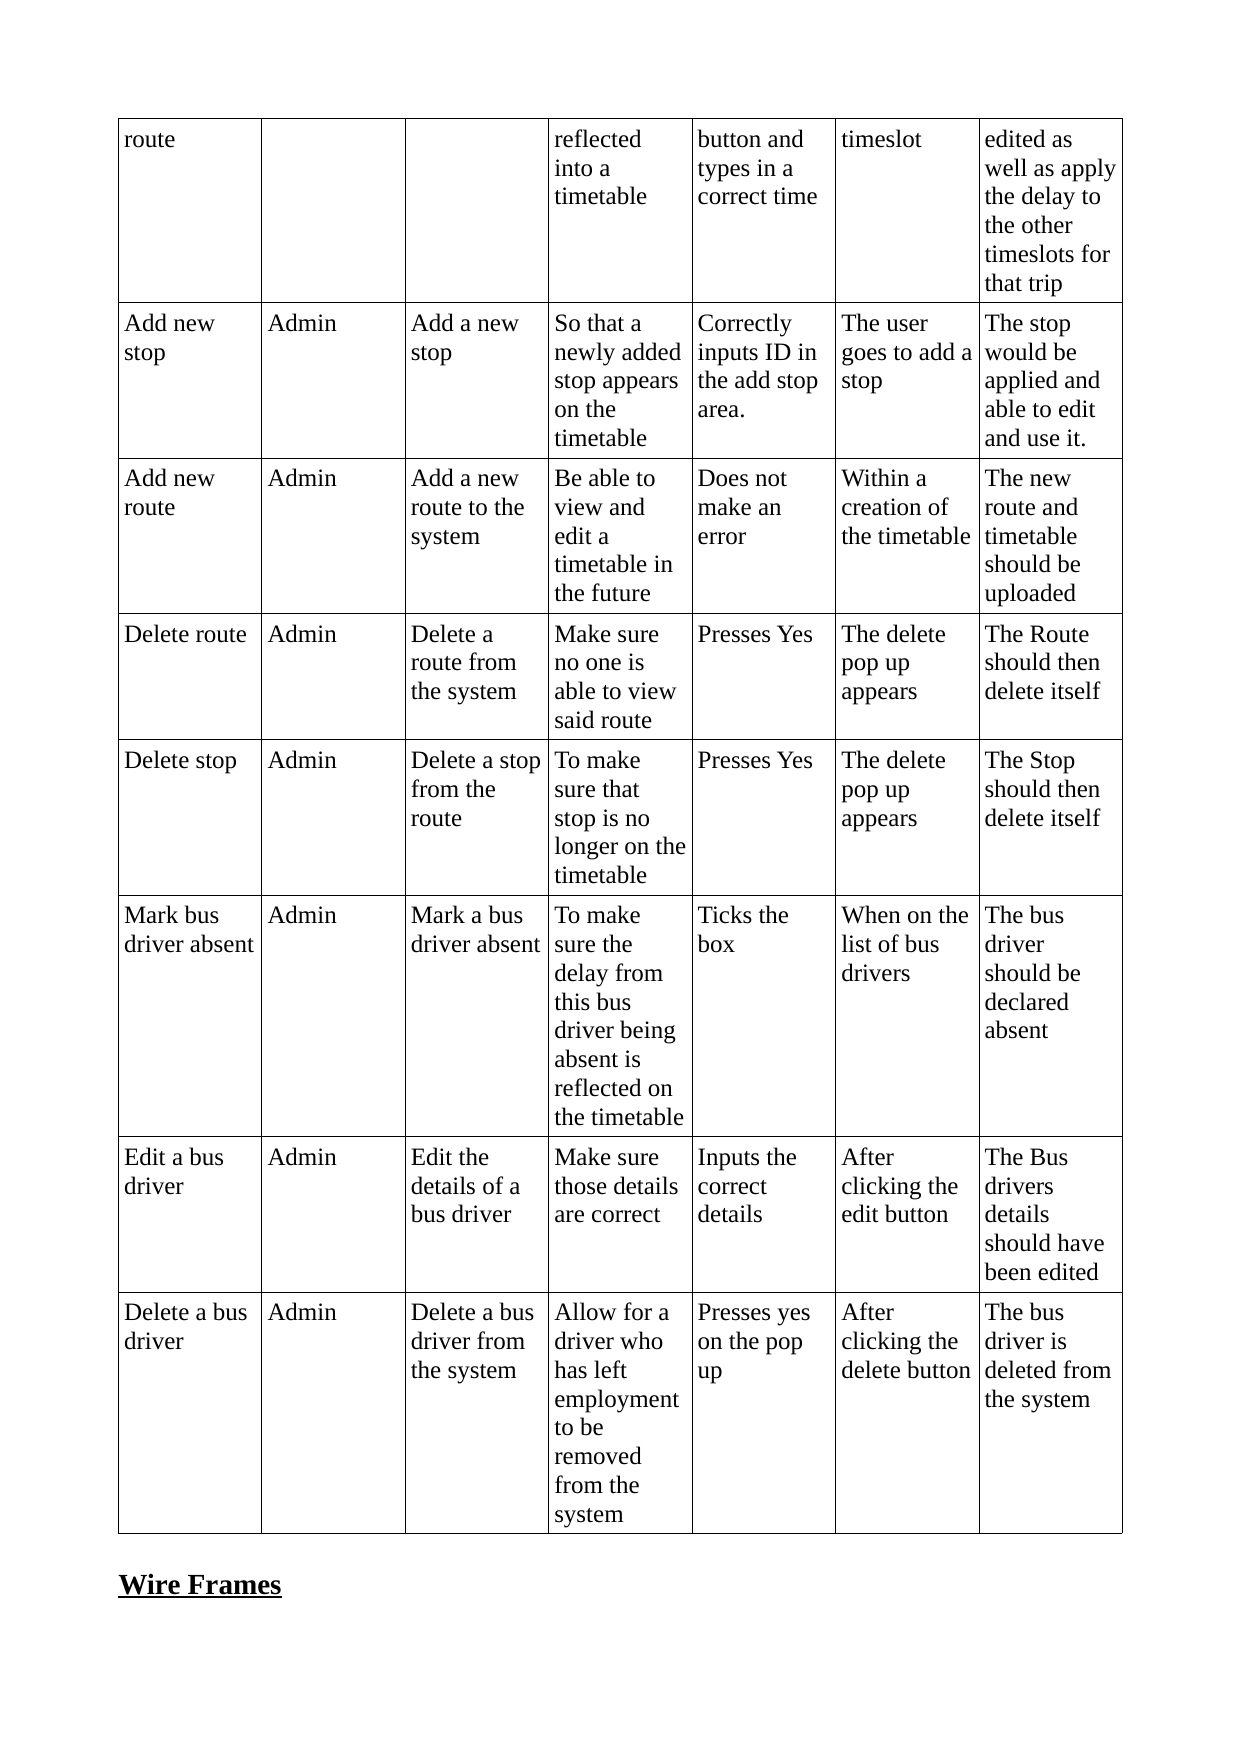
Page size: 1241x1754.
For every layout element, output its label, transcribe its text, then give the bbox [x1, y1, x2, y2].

table_cell After clicking the edit button [836, 1137, 979, 1292]
table_cell When on the list of bus drivers [836, 896, 979, 1136]
table_cell Presses Yes [693, 740, 835, 895]
table_cell Add a new stop [406, 303, 548, 457]
table_cell The delete pop up appears [836, 614, 979, 739]
table_cell Add new route [119, 459, 261, 613]
table_cell After clicking the delete button [836, 1293, 979, 1533]
table_cell Be able to view and edit a timetable in the future [549, 459, 692, 613]
table_cell Does not make an error [693, 459, 835, 613]
table_cell Presses yes on the pop up [693, 1293, 835, 1533]
table_cell Within a creation of the timetable [836, 459, 979, 613]
table_cell timeslot [836, 119, 979, 302]
table_cell Admin [262, 303, 405, 457]
table_cell Delete a bus driver from the system [406, 1293, 548, 1533]
table_cell Add a new route to the system [406, 459, 548, 613]
table_cell Edit the details of a bus driver [406, 1137, 548, 1292]
table_cell The user goes to add a stop [836, 303, 979, 457]
table_cell Edit a bus driver [119, 1137, 261, 1292]
table_cell Admin [262, 614, 405, 739]
table_cell Mark bus driver absent [119, 896, 261, 1136]
table_cell The new route and timetable should be uploaded [980, 459, 1122, 613]
table_cell Delete stop [119, 740, 261, 895]
table_cell Ticks the box [693, 896, 835, 1136]
table_cell Admin [262, 1137, 405, 1292]
table_cell Make sure no one is able to view said route [549, 614, 692, 739]
table_cell Allow for a driver who has left employment to be removed from the system [549, 1293, 692, 1533]
table_cell So that a newly added stop appears on the timetable [549, 303, 692, 457]
table_cell [262, 119, 405, 302]
table_cell To make sure the delay from this bus driver being absent is reflected on the timetable [549, 896, 692, 1136]
table_cell The Bus drivers details should have been edited [980, 1137, 1122, 1292]
table_cell Make sure those details are correct [549, 1137, 692, 1292]
table_cell Admin [262, 459, 405, 613]
table_cell The bus driver is deleted from the system [980, 1293, 1122, 1533]
table_cell Delete a stop from the route [406, 740, 548, 895]
table_cell route [119, 119, 261, 302]
table_cell Inputs the correct details [693, 1137, 835, 1292]
table_cell The Stop should then delete itself [980, 740, 1122, 895]
table_cell reflected into a timetable [549, 119, 692, 302]
table_cell The delete pop up appears [836, 740, 979, 895]
table_cell Delete route [119, 614, 261, 739]
table_cell Presses Yes [693, 614, 835, 739]
table_cell Delete a route from the system [406, 614, 548, 739]
table_cell Admin [262, 1293, 405, 1533]
table_cell Delete a bus driver [119, 1293, 261, 1533]
table_cell Correctly inputs ID in the add stop area. [693, 303, 835, 457]
table_cell Add new stop [119, 303, 261, 457]
table_cell To make sure that stop is no longer on the timetable [549, 740, 692, 895]
table_cell edited as well as apply the delay to the other timeslots for that trip [980, 119, 1122, 302]
table_cell The stop would be applied and able to edit and use it. [980, 303, 1122, 457]
table_cell button and types in a correct time [693, 119, 835, 302]
table_cell Mark a bus driver absent [406, 896, 548, 1136]
table_cell [406, 119, 548, 302]
table_cell Admin [262, 896, 405, 1136]
table_cell The Route should then delete itself [980, 614, 1122, 739]
table_cell The bus driver should be declared absent [980, 896, 1122, 1136]
table_cell Admin [262, 740, 405, 895]
text Wire Frames [118, 1567, 1122, 1600]
